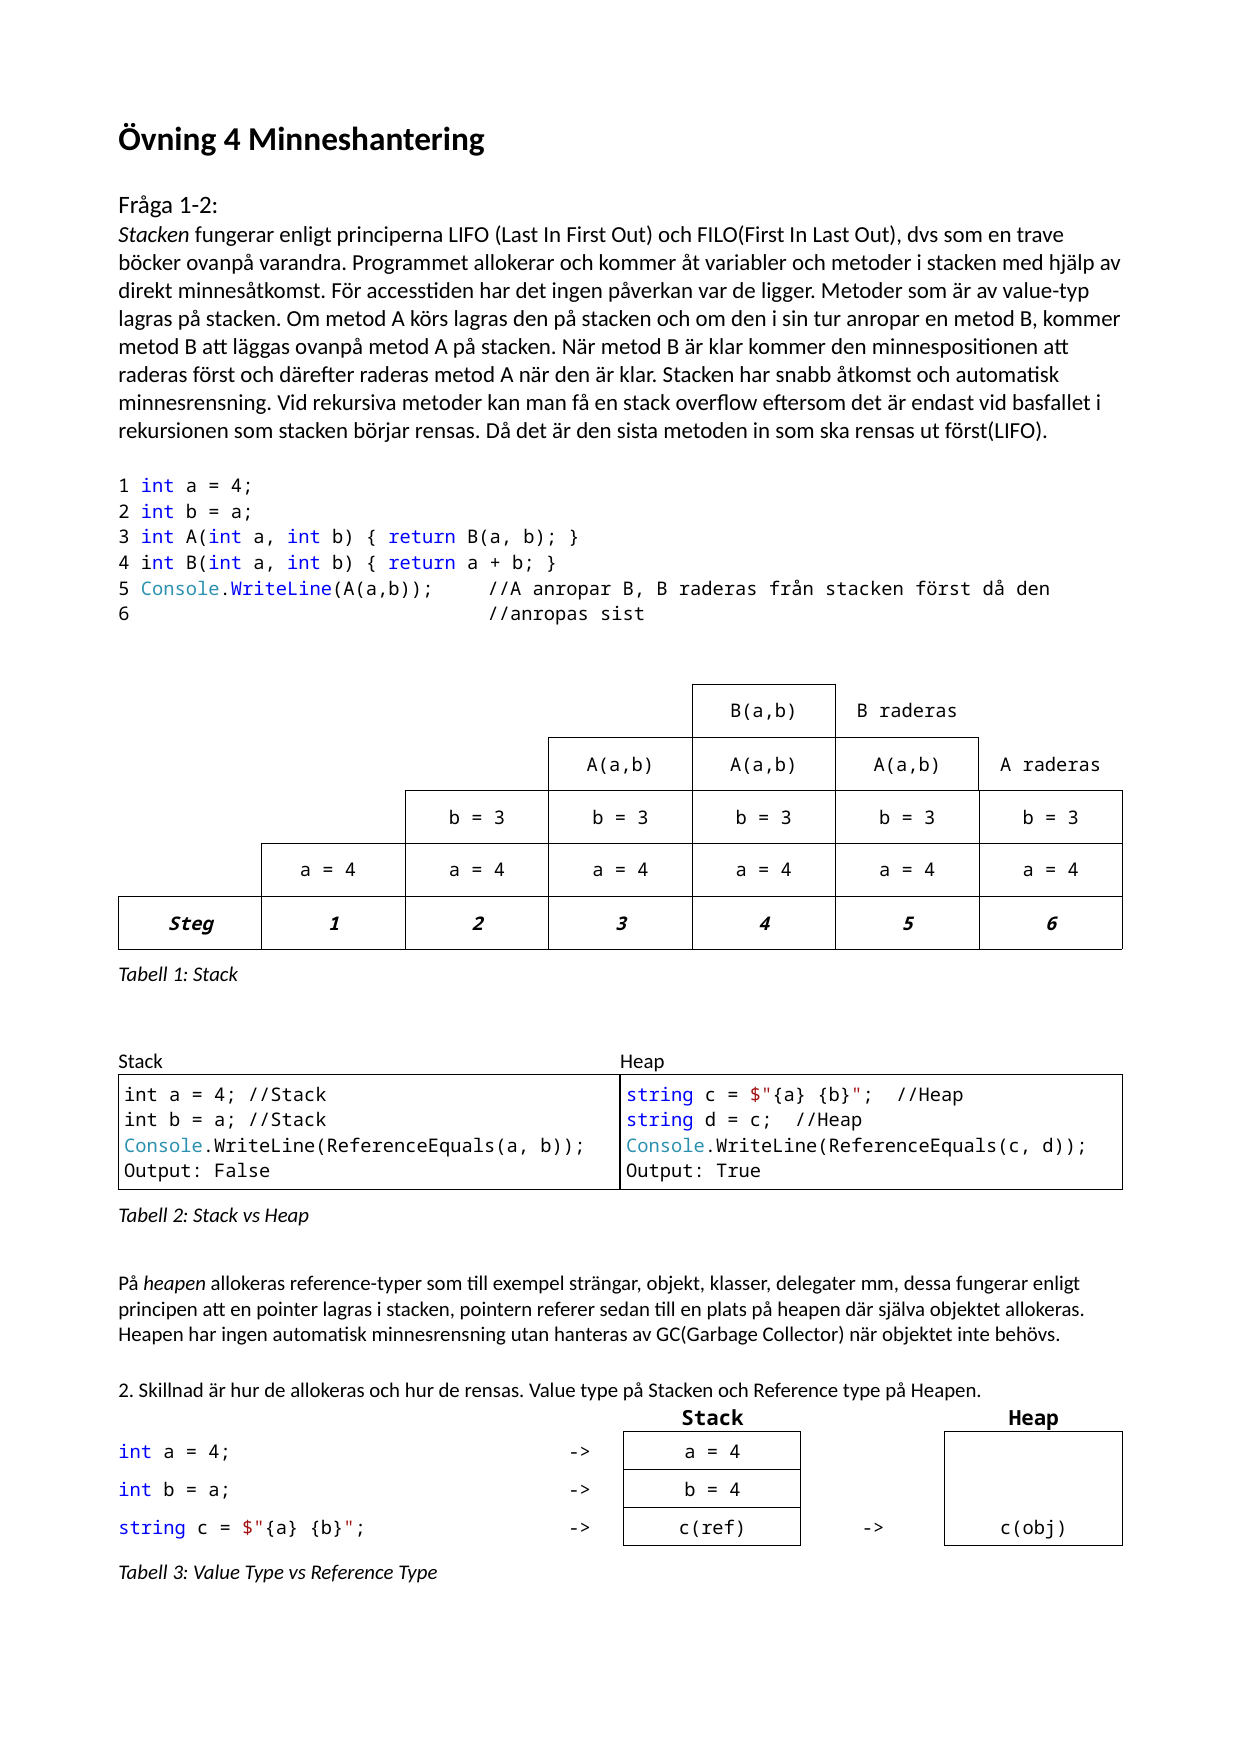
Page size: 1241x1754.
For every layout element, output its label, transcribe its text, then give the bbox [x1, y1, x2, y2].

table_cell -> [801, 1507, 944, 1545]
table_cell a = 4 [262, 844, 405, 896]
table_cell c(obj) [945, 1507, 1122, 1545]
table_cell a = 4 [624, 1432, 800, 1469]
table_cell A(a,b) [836, 738, 978, 790]
table_cell [118, 737, 261, 790]
table_cell [118, 843, 261, 896]
table_cell int a = 4; [118, 1431, 535, 1469]
table_cell -> [535, 1431, 623, 1469]
table_cell [945, 1432, 1122, 1469]
table_cell 6 [980, 897, 1122, 949]
text 3 int A(int a, int b) { return B(a, b); } [118, 524, 1122, 549]
table_cell string c = $"{a} {b}"; //Heap string d = c; //Heap Console.WriteLine(ReferenceEquals(c, d)); Output: True [621, 1075, 1122, 1189]
table_cell b = 4 [624, 1470, 800, 1507]
text Övning 4 Minneshantering [118, 118, 1122, 159]
table_cell 3 [549, 897, 692, 949]
table_cell 5 [836, 897, 979, 949]
table_cell Steg [119, 897, 261, 949]
table_cell A(a,b) [549, 738, 692, 790]
text Tabell 3: Value Type vs Reference Type [118, 1559, 1122, 1584]
table_cell A(a,b) [693, 738, 835, 790]
table_cell a = 4 [693, 844, 835, 896]
text Tabell 1: Stack [118, 962, 1122, 987]
text 1 int a = 4; [118, 473, 1122, 498]
table_cell b = 3 [549, 791, 692, 843]
table_cell [801, 1431, 944, 1469]
table_cell [945, 1469, 1122, 1507]
text 4 int B(int a, int b) { return a + b; } [118, 549, 1122, 575]
table_header B(a,b) [693, 685, 835, 737]
table_cell 1 [262, 897, 405, 949]
table_cell int a = 4; //Stack int b = a; //Stack Console.WriteLine(ReferenceEquals(a, b)); Output: False [119, 1075, 619, 1189]
table_cell [261, 790, 405, 843]
table_header [405, 684, 548, 737]
table_cell A raderas [979, 737, 1122, 790]
table_cell -> [535, 1507, 623, 1545]
table_header [548, 684, 692, 737]
table_cell 4 [693, 897, 835, 949]
table_header [535, 1403, 623, 1431]
text På heapen allokeras reference-typer som till exempel strängar, objekt, klasser, delegater mm, dessa fungerar enligt principen att en pointer lagras i stacken, pointern referer sedan till en plats på heapen där själva objektet allokeras. Heapen har ingen automatisk minnesrensning utan hanteras av GC(Garbage Collector) när objektet inte behövs. [118, 1271, 1122, 1347]
table_header [118, 1403, 535, 1431]
text 2 int b = a; [118, 498, 1122, 524]
table_cell [261, 737, 405, 790]
table_header Heap [620, 1049, 1122, 1074]
table_cell [405, 737, 548, 790]
table_cell c(ref) [624, 1508, 800, 1545]
text 2. Skillnad är hur de allokeras och hur de rensas. Value type på Stacken och Reference type på Heapen. [118, 1377, 1122, 1403]
table_cell a = 4 [980, 844, 1122, 896]
table_cell [801, 1469, 944, 1507]
table_cell string c = $"{a} {b}"; [118, 1507, 535, 1545]
text 5 Console.WriteLine(A(a,b)); //A anropar B, B raderas från stacken först då den [118, 575, 1122, 600]
table_cell -> [535, 1469, 623, 1507]
text Fråga 1-2: [118, 189, 1122, 220]
text 6 //anropas sist [118, 600, 1122, 626]
table_header [261, 684, 405, 737]
table_header B raderas [836, 684, 979, 737]
table_cell [118, 790, 261, 843]
table_header Stack [118, 1049, 620, 1074]
table_cell b = 3 [836, 791, 979, 843]
table_cell b = 3 [693, 791, 835, 843]
table_header [979, 684, 1122, 737]
table_header Stack [624, 1403, 801, 1431]
table_header [801, 1403, 945, 1431]
table_cell b = 3 [980, 791, 1122, 843]
table_header [118, 684, 261, 737]
table_cell a = 4 [549, 844, 692, 896]
text Tabell 2: Stack vs Heap [118, 1202, 1122, 1228]
table_cell b = 3 [406, 791, 548, 843]
table_cell int b = a; [118, 1469, 535, 1507]
table_cell 2 [406, 897, 548, 949]
text Stacken fungerar enligt principerna LIFO (Last In First Out) och FILO(First In Last Out), dvs som en trave böcker ovanpå varandra. Programmet allokerar och kommer åt variabler och metoder i stacken med hjälp av direkt minnesåtkomst. För accesstiden har det ingen påverkan var de ligger. Metoder som är av value-typ lagras på stacken. Om metod A körs lagras den på stacken och om den i sin tur anropar en metod B, kommer metod B att läggas ovanpå metod A på stacken. När metod B är klar kommer den minnespositionen att raderas först och därefter raderas metod A när den är klar. Stacken har snabb åtkomst och automatisk minnesrensning. Vid rekursiva metoder kan man få en stack overflow eftersom det är endast vid basfallet i rekursionen som stacken börjar rensas. Då det är den sista metoden in som ska rensas ut först(LIFO). [118, 220, 1122, 444]
table_cell a = 4 [836, 844, 979, 896]
table_header Heap [945, 1403, 1122, 1431]
table_cell a = 4 [406, 844, 548, 896]
